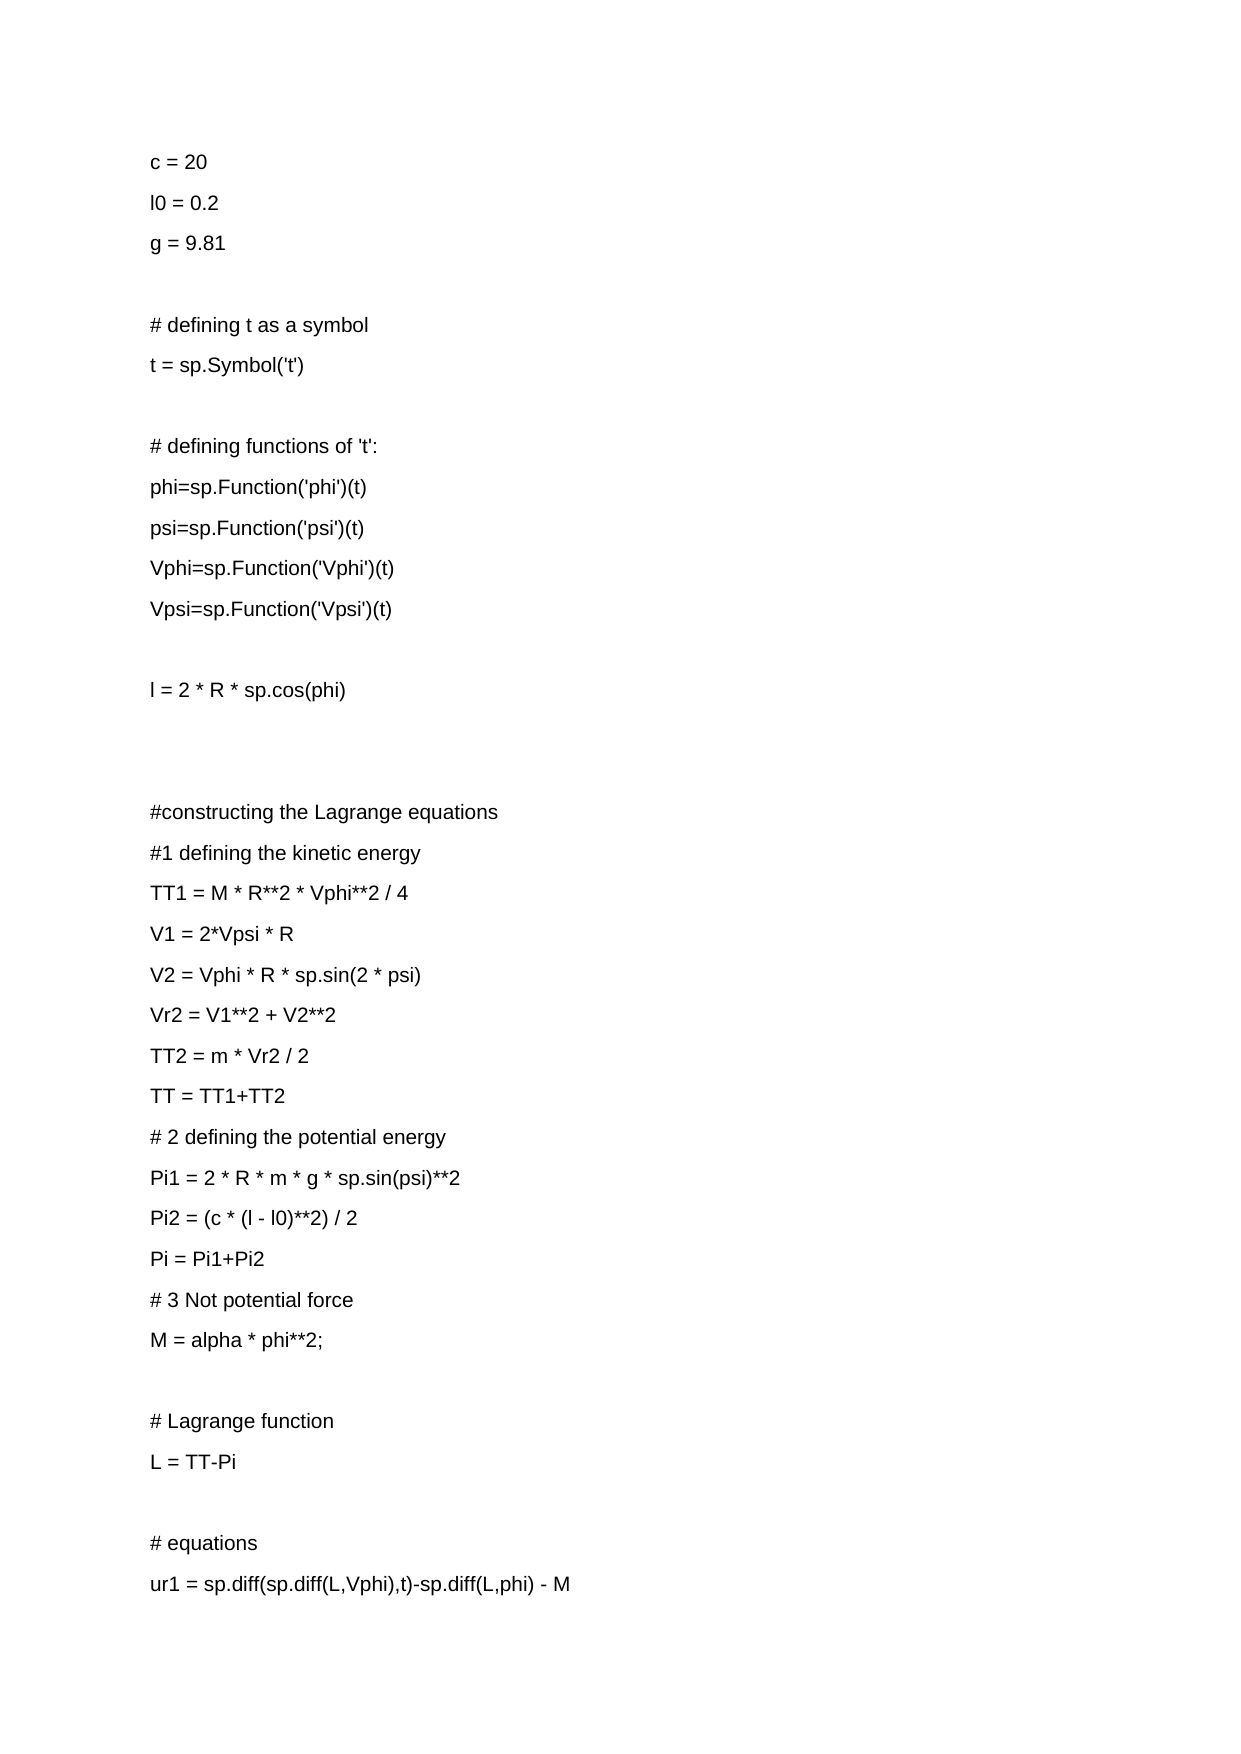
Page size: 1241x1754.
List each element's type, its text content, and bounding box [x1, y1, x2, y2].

text t = sp.Symbol('t') [150, 353, 1090, 377]
text Vpsi=sp.Function('Vpsi')(t) [150, 597, 1090, 621]
text TT = TT1+TT2 [150, 1084, 1090, 1108]
text l = 2 * R * sp.cos(phi) [150, 678, 1090, 702]
text g = 9.81 [150, 231, 1090, 255]
text # equations [150, 1531, 1090, 1555]
text psi=sp.Function('psi')(t) [150, 516, 1090, 539]
text phi=sp.Function('phi')(t) [150, 475, 1090, 499]
text ur1 = sp.diff(sp.diff(L,Vphi),t)-sp.diff(L,phi) - M [150, 1572, 1090, 1596]
text # defining functions of 't': [150, 434, 1090, 458]
text c = 20 [150, 150, 1090, 174]
text Pi2 = (c * (l - l0)**2) / 2 [150, 1206, 1090, 1230]
text #constructing the Lagrange equations [150, 800, 1090, 824]
text Vphi=sp.Function('Vphi')(t) [150, 556, 1090, 580]
text V1 = 2*Vpsi * R [150, 922, 1090, 946]
text TT2 = m * Vr2 / 2 [150, 1044, 1090, 1068]
text #1 defining the kinetic energy [150, 841, 1090, 864]
text # 3 Not potential force [150, 1287, 1090, 1311]
text TT1 = M * R**2 * Vphi**2 / 4 [150, 881, 1090, 905]
text V2 = Vphi * R * sp.sin(2 * psi) [150, 962, 1090, 986]
text M = alpha * phi**2; [150, 1328, 1090, 1352]
text Vr2 = V1**2 + V2**2 [150, 1003, 1090, 1027]
text # defining t as a symbol [150, 312, 1090, 336]
text # 2 defining the potential energy [150, 1125, 1090, 1149]
text l0 = 0.2 [150, 191, 1090, 214]
text # Lagrange function [150, 1409, 1090, 1433]
text L = TT-Pi [150, 1450, 1090, 1474]
text Pi1 = 2 * R * m * g * sp.sin(psi)**2 [150, 1166, 1090, 1189]
text Pi = Pi1+Pi2 [150, 1247, 1090, 1271]
